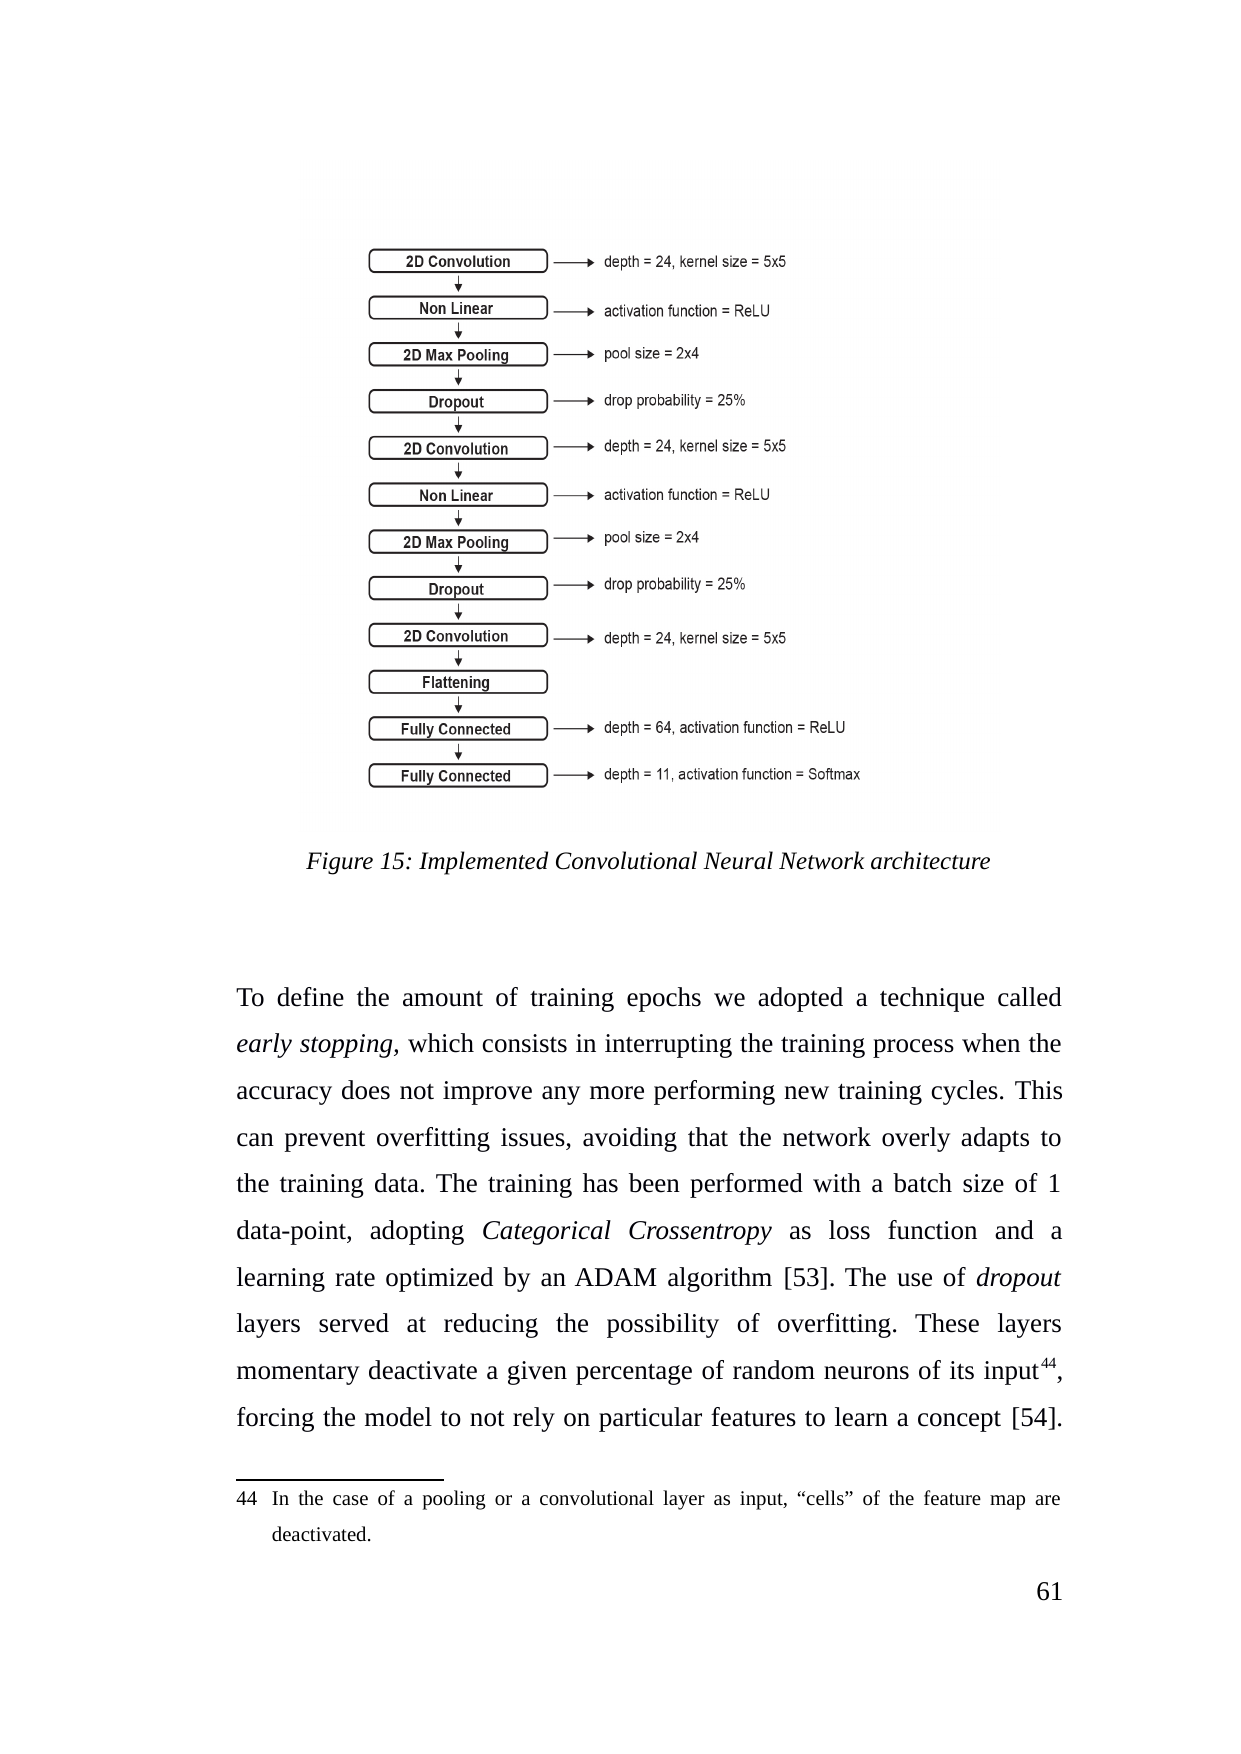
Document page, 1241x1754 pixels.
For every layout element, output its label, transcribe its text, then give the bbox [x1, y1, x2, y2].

text In the case of a pooling or a convolutional layer as input, “cells” of the feature map are deactivated. [236, 1486, 1063, 1546]
text Figure 15: Implemented Convolutional Neural Network architecture [298, 832, 1001, 875]
text To define the amount of training epochs we adopted a technique called early stopping, which consists in interrupting the training process when the accuracy does not improve any more performing new training cycles. This can prevent overfitting issues, avoiding that the network overly adapts to the training data. The training has been performed with a batch size of 1 data-point, adopting Categorical Crossentropy as loss function and a learning rate optimized by an ADAM algorithm [53]. The use of dropout layers served at reducing the possibility of overfitting. These layers momentary deactivate a given percentage of random neurons of its input, forcing the model to not rely on particular features to learn a concept [54]. [236, 981, 1063, 1432]
picture [298, 160, 1002, 832]
